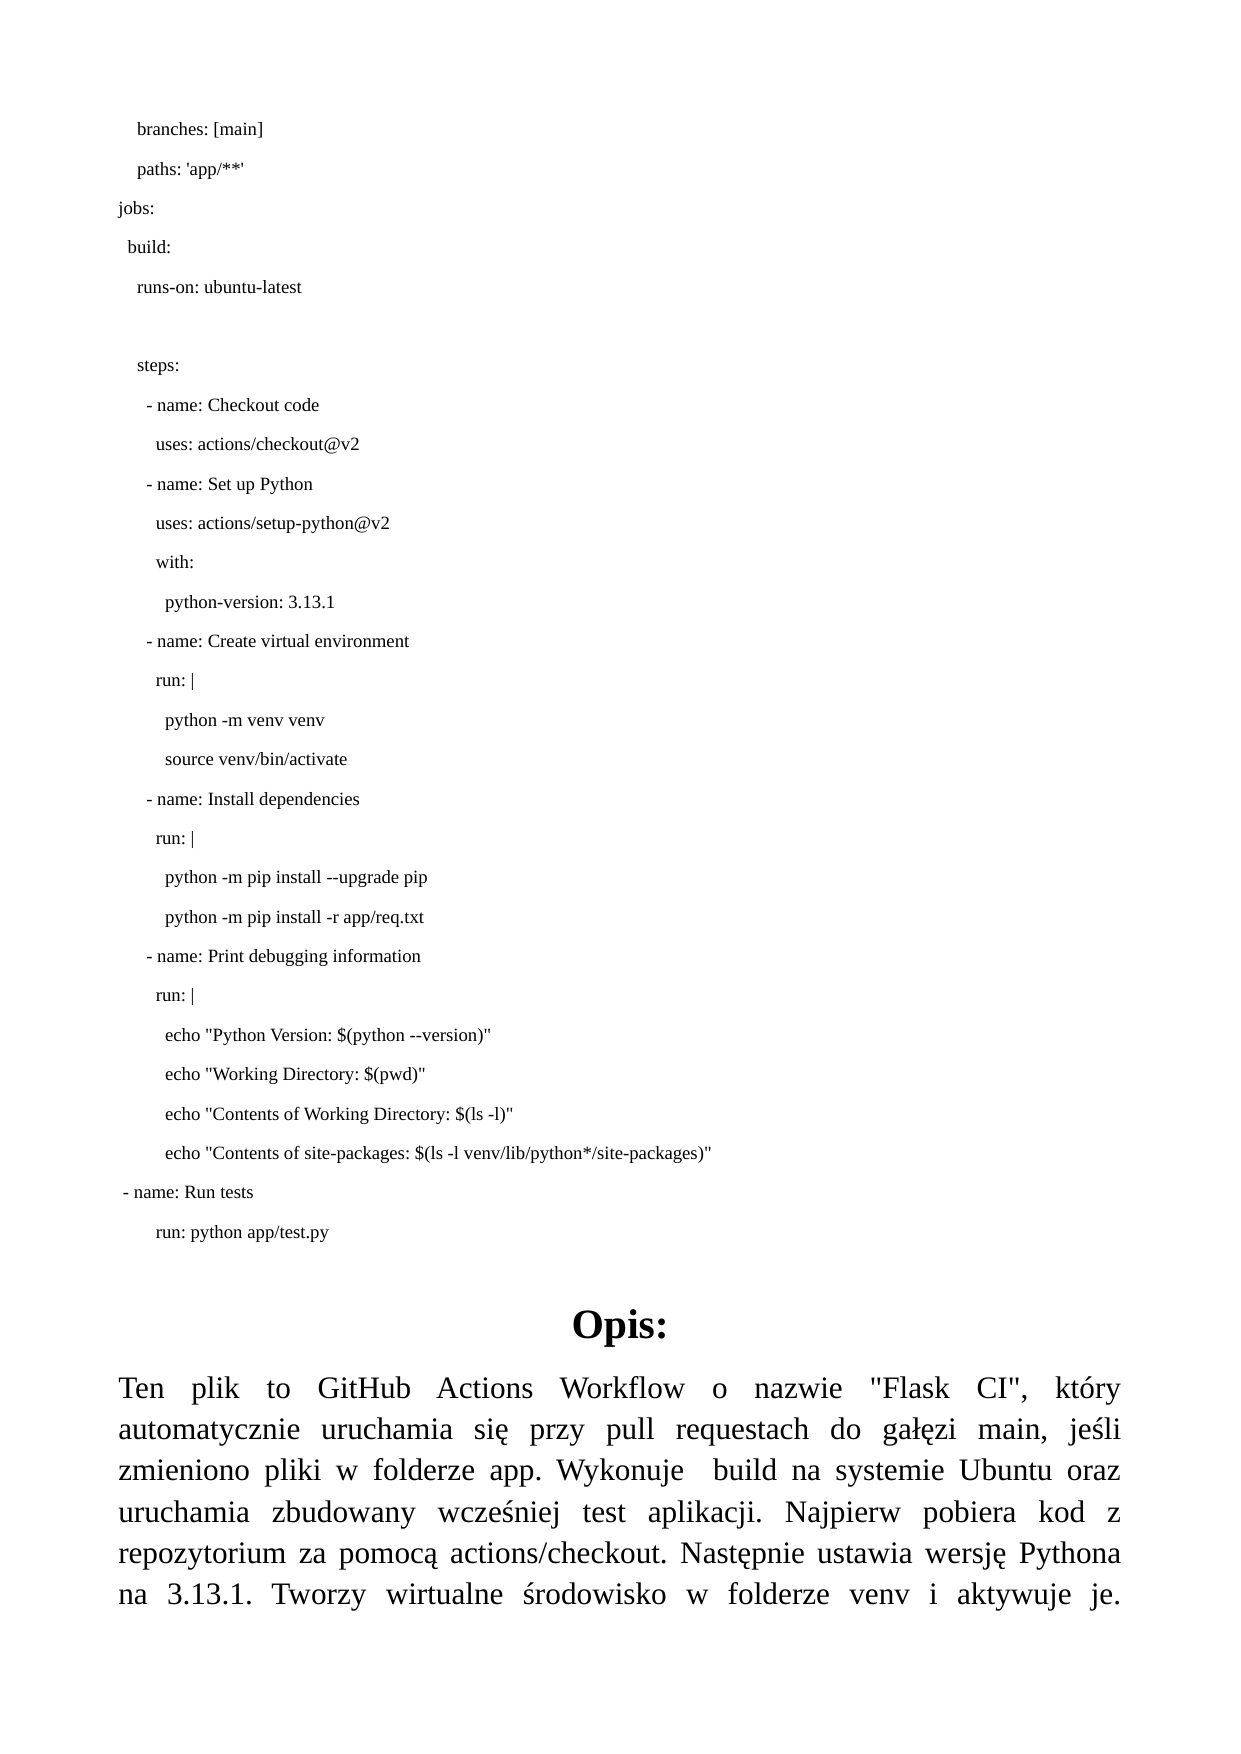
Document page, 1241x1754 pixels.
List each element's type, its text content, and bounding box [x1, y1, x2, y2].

text build: [118, 236, 1122, 258]
text - name: Run tests [118, 1181, 1122, 1203]
text with: [118, 551, 1122, 573]
text echo "Contents of site-packages: $(ls -l venv/lib/python*/site-packages)" [118, 1142, 1122, 1163]
text run: | [118, 669, 1122, 691]
text - name: Create virtual environment [118, 630, 1122, 652]
text run: | [118, 984, 1122, 1006]
text echo "Working Directory: $(pwd)" [118, 1063, 1122, 1085]
text - name: Install dependencies [118, 787, 1122, 809]
text - name: Checkout code [118, 394, 1122, 415]
text - name: Set up Python [118, 472, 1122, 494]
text python -m venv venv [118, 709, 1122, 730]
text python -m pip install -r app/req.txt [118, 906, 1122, 927]
text source venv/bin/activate [118, 748, 1122, 770]
text runs-on: ubuntu-latest [118, 276, 1122, 297]
text python-version: 3.13.1 [118, 591, 1122, 612]
text uses: actions/checkout@v2 [118, 433, 1122, 455]
text uses: actions/setup-python@v2 [118, 512, 1122, 533]
text run: python app/test.py [118, 1221, 1122, 1242]
text jobs: [118, 197, 1122, 218]
text echo "Contents of Working Directory: $(ls -l)" [118, 1102, 1122, 1124]
text - name: Print debugging information [118, 945, 1122, 967]
text Ten plik to GitHub Actions Workflow o nazwie "Flask CI", który automatycznie uruchamia się przy pull requestach do gałęzi main, jeśli zmieniono pliki w folderze app. Wykonuje build na systemie Ubuntu oraz uruchamia zbudowany wcześniej test aplikacji. Najpierw pobiera kod z repozytorium za pomocą actions/checkout. Następnie ustawia wersję Pythona na 3.13.1. Tworzy wirtualne środowisko w folderze venv i aktywuje je. [118, 1369, 1122, 1611]
text steps: [118, 354, 1122, 376]
text paths: 'app/**' [118, 157, 1122, 179]
text branches: [main] [118, 118, 1122, 140]
text run: | [118, 827, 1122, 848]
text Opis: [118, 1299, 1122, 1347]
text python -m pip install --upgrade pip [118, 866, 1122, 888]
text echo "Python Version: $(python --version)" [118, 1024, 1122, 1045]
